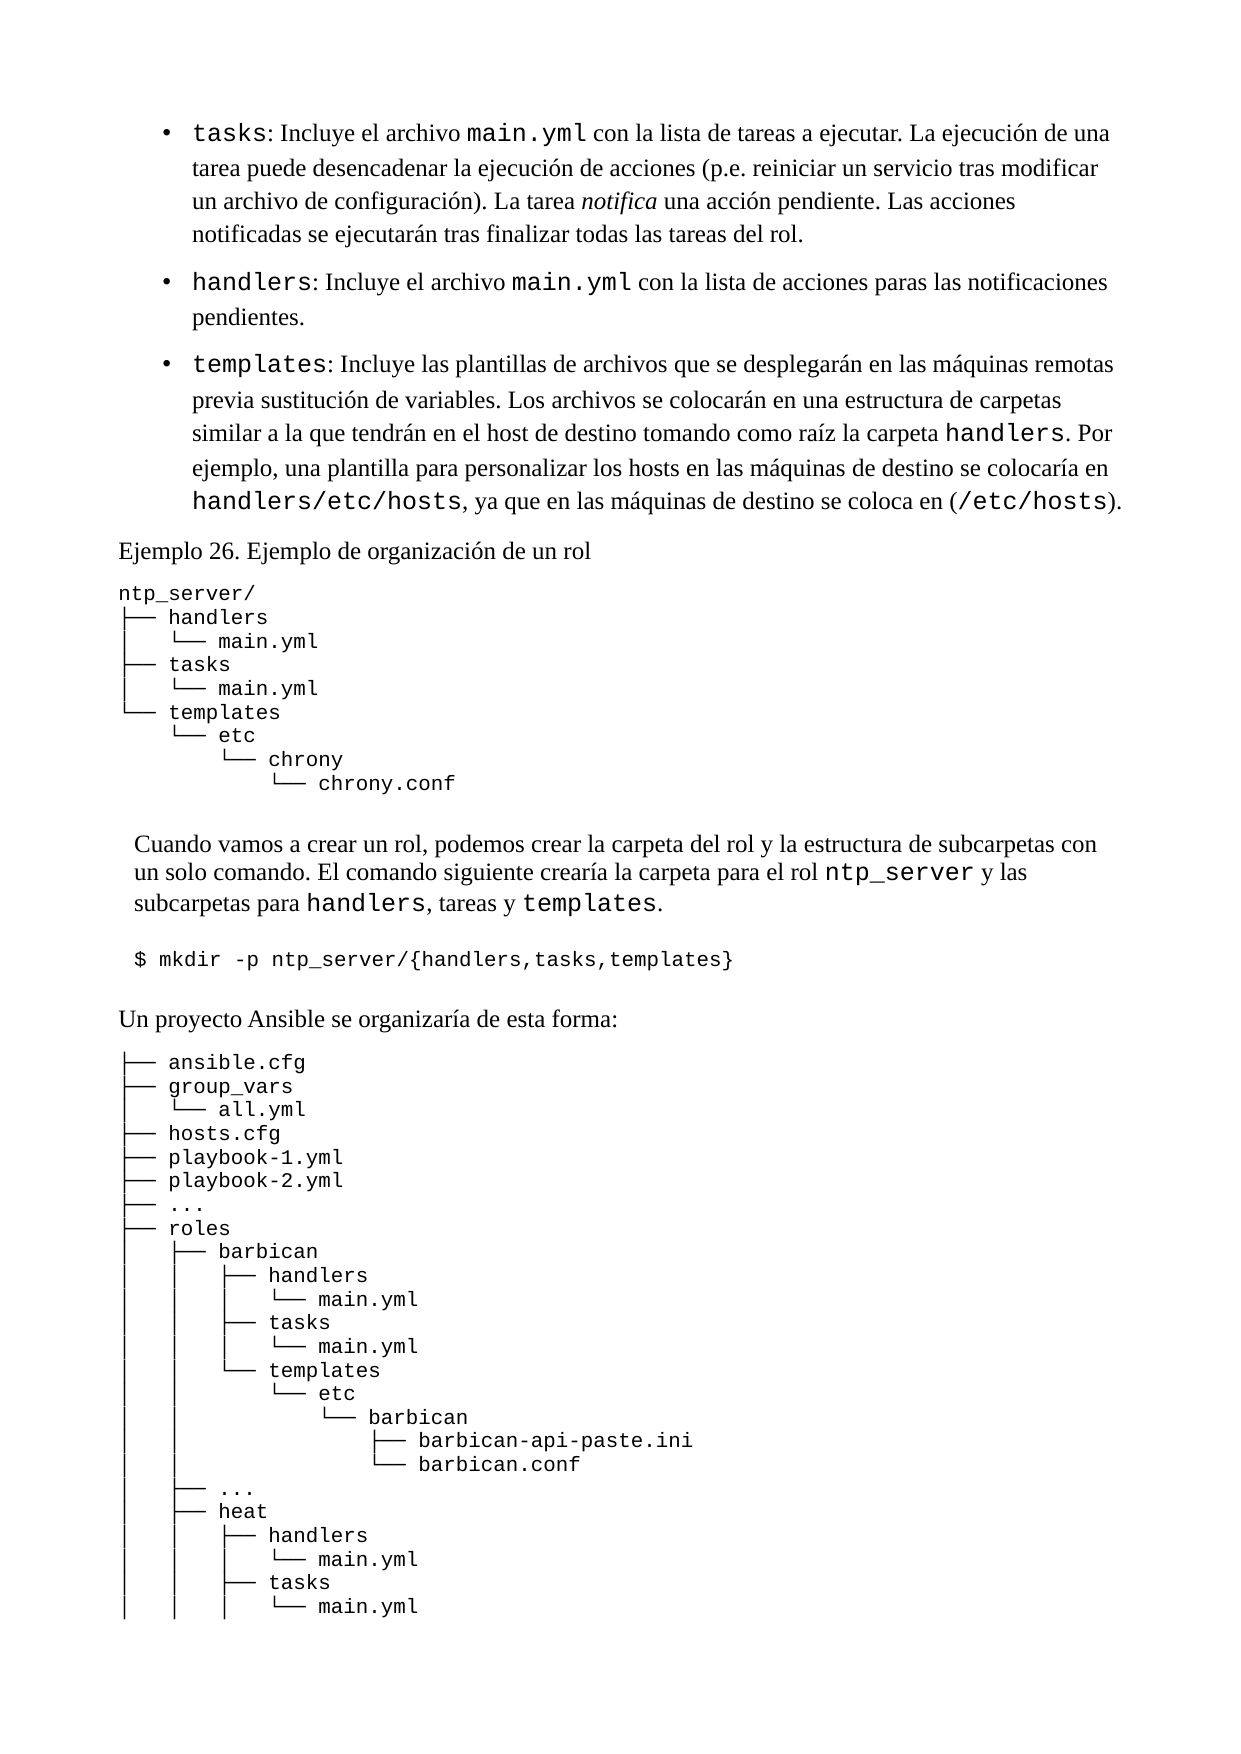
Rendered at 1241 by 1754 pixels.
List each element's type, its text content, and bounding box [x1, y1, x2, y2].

list tasks: Incluye el archivo main.yml con la lista de tareas a ejecutar. La ejecución de una tarea puede desencadenar la ejecución de acciones (p.e. reiniciar un servicio tras modificar un archivo de configuración). La tarea notifica una acción pendiente. Las acciones notificadas se ejecutarán tras finalizar todas las tareas del rol. [162, 118, 1122, 248]
text │ └── main.yml [125, 631, 1122, 654]
text Un proyecto Ansible se organizaría de esta forma: [118, 1004, 1122, 1033]
text ├── ansible.cfg [118, 1052, 1122, 1076]
list templates: Incluye las plantillas de archivos que se desplegarán en las máquinas remotas previa sustitución de variables. Los archivos se colocarán en una estructura de carpetas similar a la que tendrán en el host de destino tomando como raíz la carpeta handlers. Por ejemplo, una plantilla para personalizar los hosts en las máquinas de destino se colocaría en handlers/etc/hosts, ya que en las máquinas de destino se coloca en (/etc/hosts). [162, 349, 1122, 517]
text ├── playbook-2.yml [118, 1170, 1122, 1194]
text │ │ │ └── main.yml [225, 1549, 1122, 1572]
text │ └── all.yml [118, 1099, 1122, 1123]
text │ │ └── barbican [175, 1407, 1122, 1431]
table_header Cuando vamos a crear un rol, podemos crear la carpeta del rol y la estructura de subcarpetas con un solo comando. El comando siguiente crearía la carpeta para el rol ntp_server y las subcarpetas para handlers, tareas y templates. $ mkdir -p ntp_server/{handlers,tasks,templates} [131, 826, 1122, 1004]
text │ ├── ... [175, 1478, 1122, 1501]
text │ │ └── templates [118, 1359, 1122, 1383]
text │ │ ├── tasks [118, 1312, 1122, 1336]
text └── templates [118, 702, 1122, 725]
text ├── playbook-1.yml [125, 1147, 1122, 1170]
text │ │ │ └── main.yml [125, 1549, 174, 1572]
text │ │ ├── barbican-api-paste.ini [118, 1431, 1122, 1454]
text │ │ │ └── main.yml [175, 1549, 224, 1572]
text ├── ... [118, 1194, 1122, 1218]
text │ │ ├── handlers [118, 1265, 1122, 1289]
text ├── group_vars [125, 1076, 1122, 1099]
text │ │ │ └── main.yml [175, 1289, 224, 1312]
text │ │ │ └── main.yml [125, 1336, 174, 1359]
text │ ├── heat [118, 1501, 1122, 1525]
text ├── roles [125, 1218, 1122, 1241]
text ├── tasks [118, 654, 1122, 678]
text ├── hosts.cfg [118, 1123, 1122, 1147]
table_header [118, 826, 131, 1004]
text │ │ └── barbican.conf [118, 1454, 1122, 1478]
text │ │ │ └── main.yml [118, 1596, 1122, 1620]
text │ ├── ... [125, 1478, 174, 1501]
text │ │ │ └── main.yml [225, 1289, 1122, 1312]
text └── etc [118, 725, 1122, 749]
text Ejemplo 26. Ejemplo de organización de un rol [118, 536, 1122, 564]
list handlers: Incluye el archivo main.yml con la lista de acciones paras las notificaciones pendientes. [162, 267, 1122, 331]
text │ │ ├── tasks [118, 1572, 1122, 1596]
text │ │ │ └── main.yml [225, 1336, 1122, 1359]
text └── chrony.conf [118, 773, 1122, 796]
text │ ├── barbican [118, 1241, 1122, 1265]
text │ │ │ └── main.yml [125, 1289, 174, 1312]
text │ │ │ └── main.yml [175, 1336, 224, 1359]
text │ └── main.yml [118, 678, 1122, 702]
text ├── handlers [118, 607, 1122, 631]
text └── chrony [118, 749, 1122, 773]
text │ │ ├── handlers [118, 1525, 1122, 1549]
text ntp_server/ [118, 583, 1122, 607]
text │ │ └── etc [118, 1383, 1122, 1407]
text │ │ └── barbican [125, 1407, 174, 1431]
